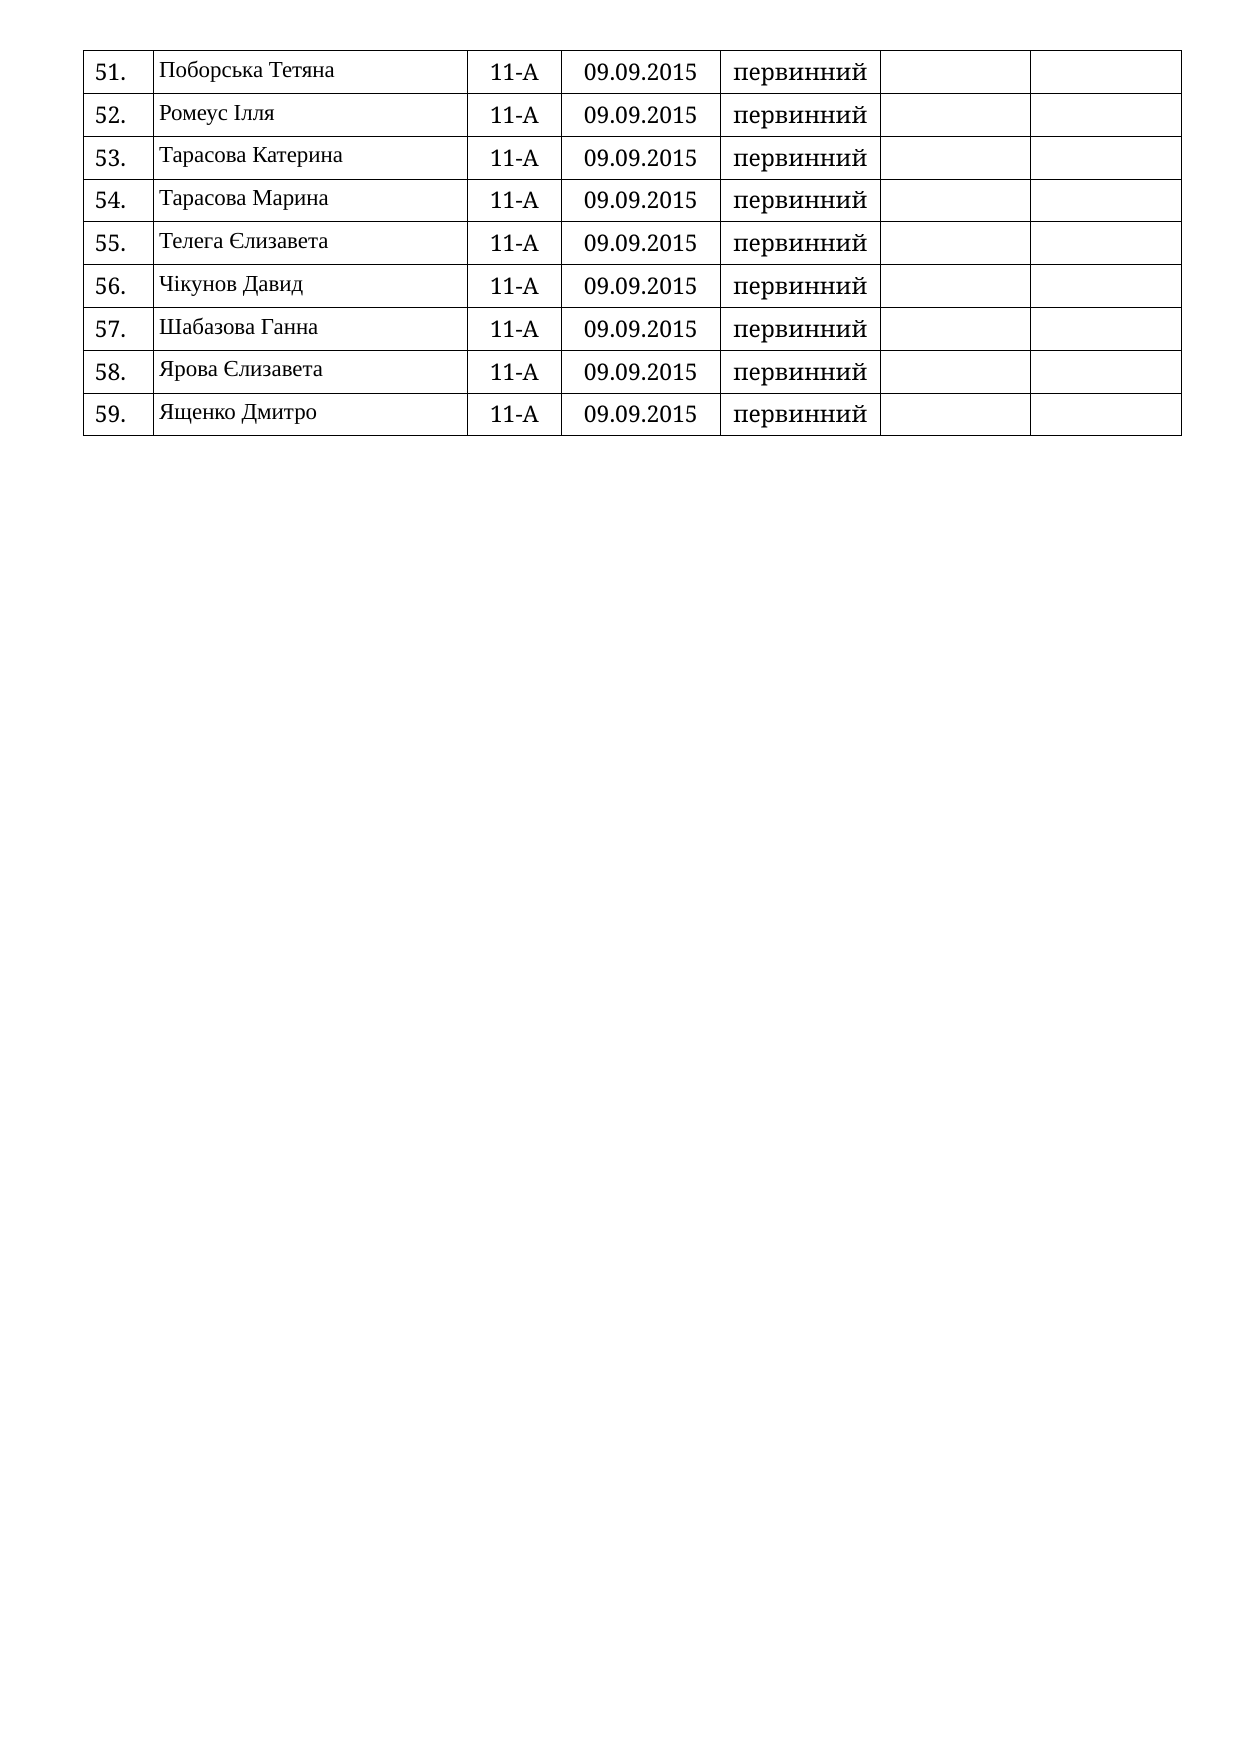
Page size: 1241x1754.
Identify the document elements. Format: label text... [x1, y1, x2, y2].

table_cell [1031, 222, 1181, 264]
table_cell 11-А [468, 308, 561, 350]
table_cell 11-А [468, 180, 561, 221]
table_cell Шабазова Ганна [154, 308, 467, 350]
table_cell 11-А [468, 265, 561, 307]
table_cell [881, 51, 1030, 93]
table_cell [881, 394, 1030, 435]
table_cell [881, 308, 1030, 350]
table_cell 09.09.2015 [562, 265, 720, 307]
table_cell Ященко Дмитро [154, 394, 467, 435]
table_cell [1031, 137, 1181, 178]
table_cell Поборська Тетяна [154, 51, 467, 93]
table_cell [84, 51, 153, 93]
table_cell 11-А [468, 137, 561, 178]
table_cell первинний [721, 137, 880, 178]
table_cell 09.09.2015 [562, 222, 720, 264]
table_cell первинний [721, 265, 880, 307]
table_cell [1031, 94, 1181, 136]
table_cell [84, 265, 153, 307]
table_cell первинний [721, 180, 880, 221]
table_cell [881, 351, 1030, 392]
table_cell [1031, 394, 1181, 435]
table_cell Телега Єлизавета [154, 222, 467, 264]
table_cell Ярова Єлизавета [154, 351, 467, 392]
table_cell [84, 222, 153, 264]
table_cell 11-А [468, 394, 561, 435]
table_cell первинний [721, 394, 880, 435]
table_cell [84, 180, 153, 221]
table_cell 11-А [468, 351, 561, 392]
table_cell [84, 351, 153, 392]
table_cell Чікунов Давид [154, 265, 467, 307]
table_cell первинний [721, 222, 880, 264]
table_cell 11-А [468, 94, 561, 136]
table_cell 11-А [468, 222, 561, 264]
table_cell 11-А [468, 51, 561, 93]
table_cell 09.09.2015 [562, 51, 720, 93]
table_cell [84, 137, 153, 178]
table_cell [84, 394, 153, 435]
table_cell [84, 308, 153, 350]
table_cell 09.09.2015 [562, 180, 720, 221]
table_cell [881, 137, 1030, 178]
table_cell первинний [721, 51, 880, 93]
table_cell [881, 265, 1030, 307]
table_cell Тарасова Марина [154, 180, 467, 221]
table_cell 09.09.2015 [562, 394, 720, 435]
table_cell [881, 180, 1030, 221]
table_cell 09.09.2015 [562, 308, 720, 350]
table_cell первинний [721, 308, 880, 350]
table_cell [1031, 308, 1181, 350]
table_cell Тарасова Катерина [154, 137, 467, 178]
table_cell [881, 222, 1030, 264]
table_cell 09.09.2015 [562, 137, 720, 178]
table_cell Ромеус Ілля [154, 94, 467, 136]
table_cell [1031, 180, 1181, 221]
table_cell [881, 94, 1030, 136]
table_cell 09.09.2015 [562, 351, 720, 392]
table_cell 09.09.2015 [562, 94, 720, 136]
table_cell [1031, 351, 1181, 392]
table_cell [84, 94, 153, 136]
table_cell первинний [721, 94, 880, 136]
table_cell [1031, 265, 1181, 307]
table_cell первинний [721, 351, 880, 392]
table_cell [1031, 51, 1181, 93]
